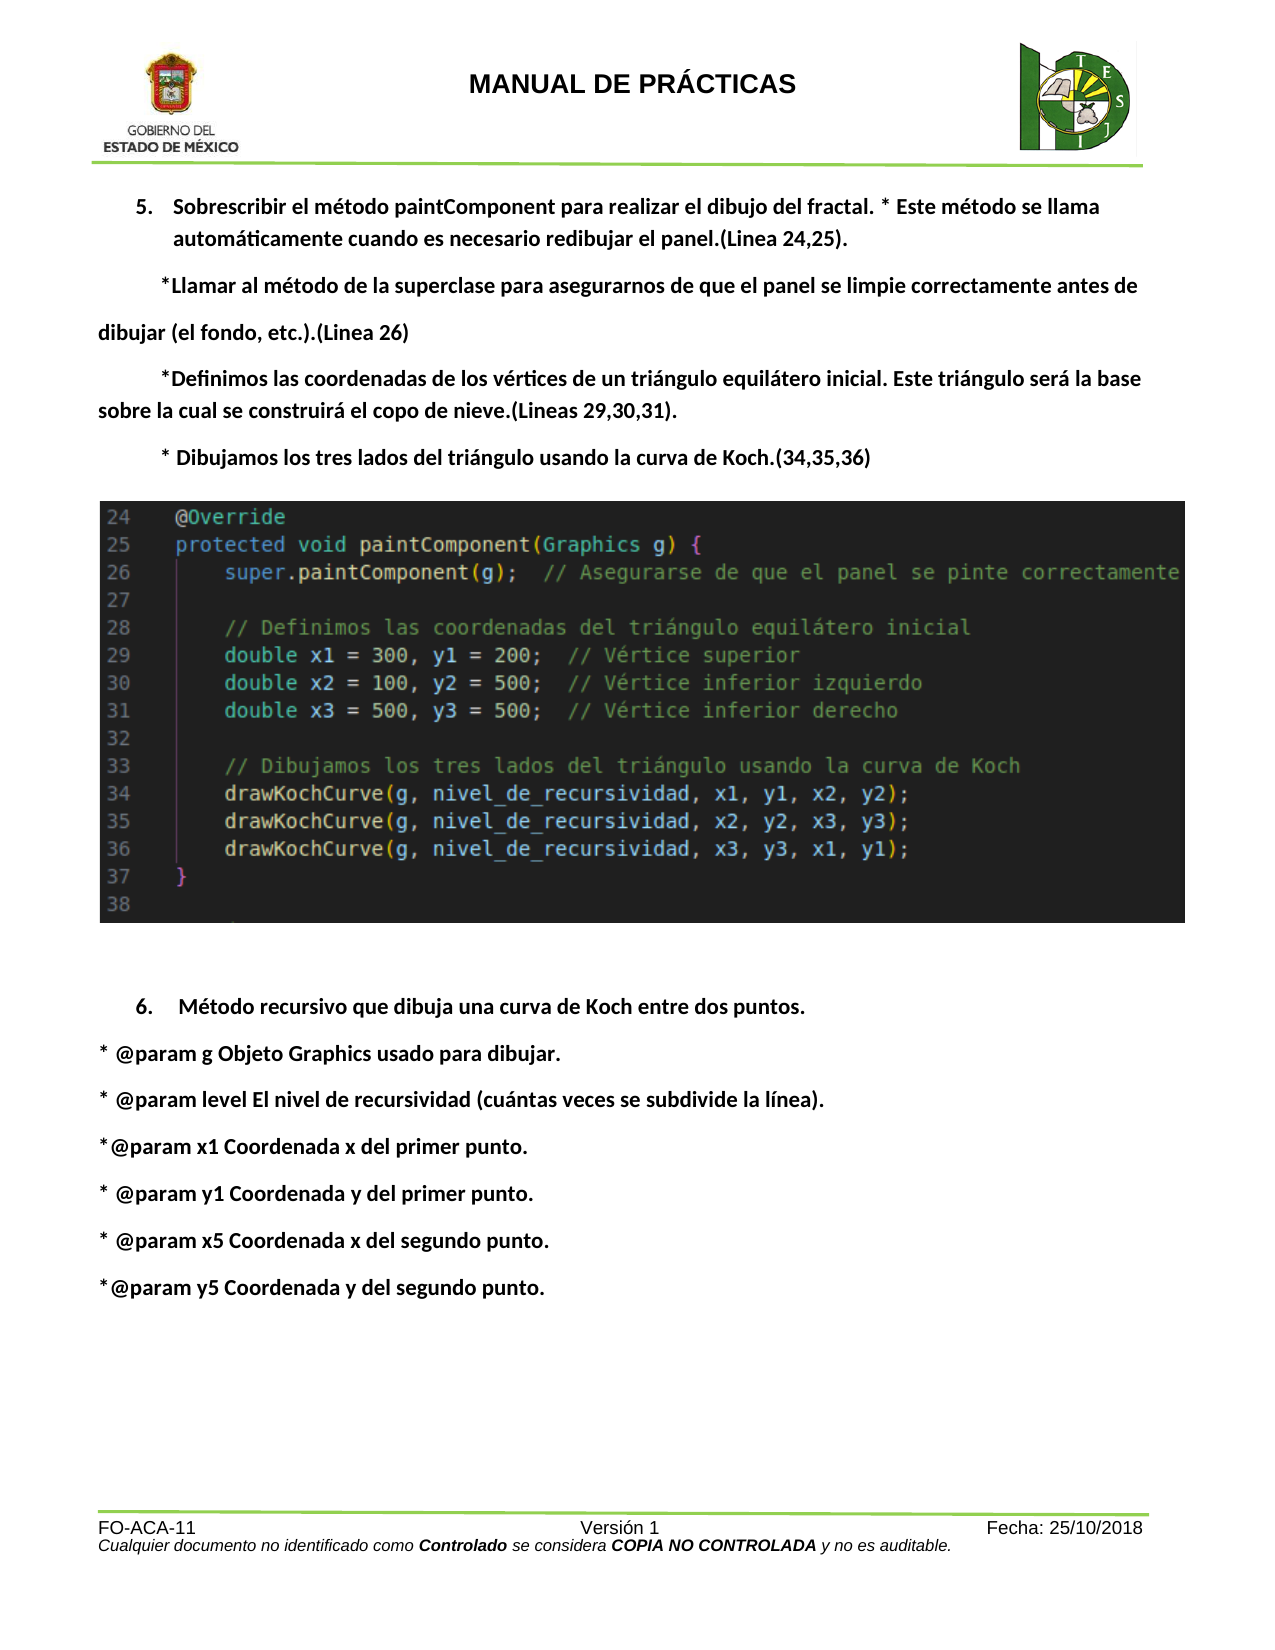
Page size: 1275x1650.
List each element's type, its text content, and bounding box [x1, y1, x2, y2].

text *@param x1 Coordenada x del primer punto. [98, 1132, 1183, 1160]
text * Dibujamos los tres lados del triángulo usando la curva de Koch.(34,35,36) [98, 443, 1183, 471]
list Método recursivo que dibuja una curva de Koch entre dos puntos. [135, 992, 1183, 1020]
text *Definimos las coordenadas de los vértices de un triángulo equilátero inicial. Este triángulo será la base sobre la cual se construirá el copo de nieve.(Lineas 29,30,31). [98, 364, 1183, 425]
text *@param y5 Coordenada y del segundo punto. [98, 1273, 1183, 1301]
picture [95, 42, 241, 161]
picture [99, 501, 1185, 923]
text * @param y1 Coordenada y del primer punto. [98, 1179, 1183, 1207]
text dibujar (el fondo, etc.).(Linea 26) [98, 318, 1183, 346]
picture [1018, 41, 1137, 157]
text * @param g Objeto Graphics usado para dibujar. [98, 1039, 1183, 1067]
text * @param level El nivel de recursividad (cuántas veces se subdivide la línea). [98, 1086, 1183, 1114]
text * @param x5 Coordenada x del segundo punto. [98, 1226, 1183, 1254]
list Sobrescribir el método paintComponent para realizar el dibujo del fractal. * Este método se llama automáticamente cuando es necesario redibujar el panel.(Linea 24,25). [135, 192, 1183, 252]
text *Llamar al método de la superclase para asegurarnos de que el panel se limpie correctamente antes de [98, 271, 1183, 299]
